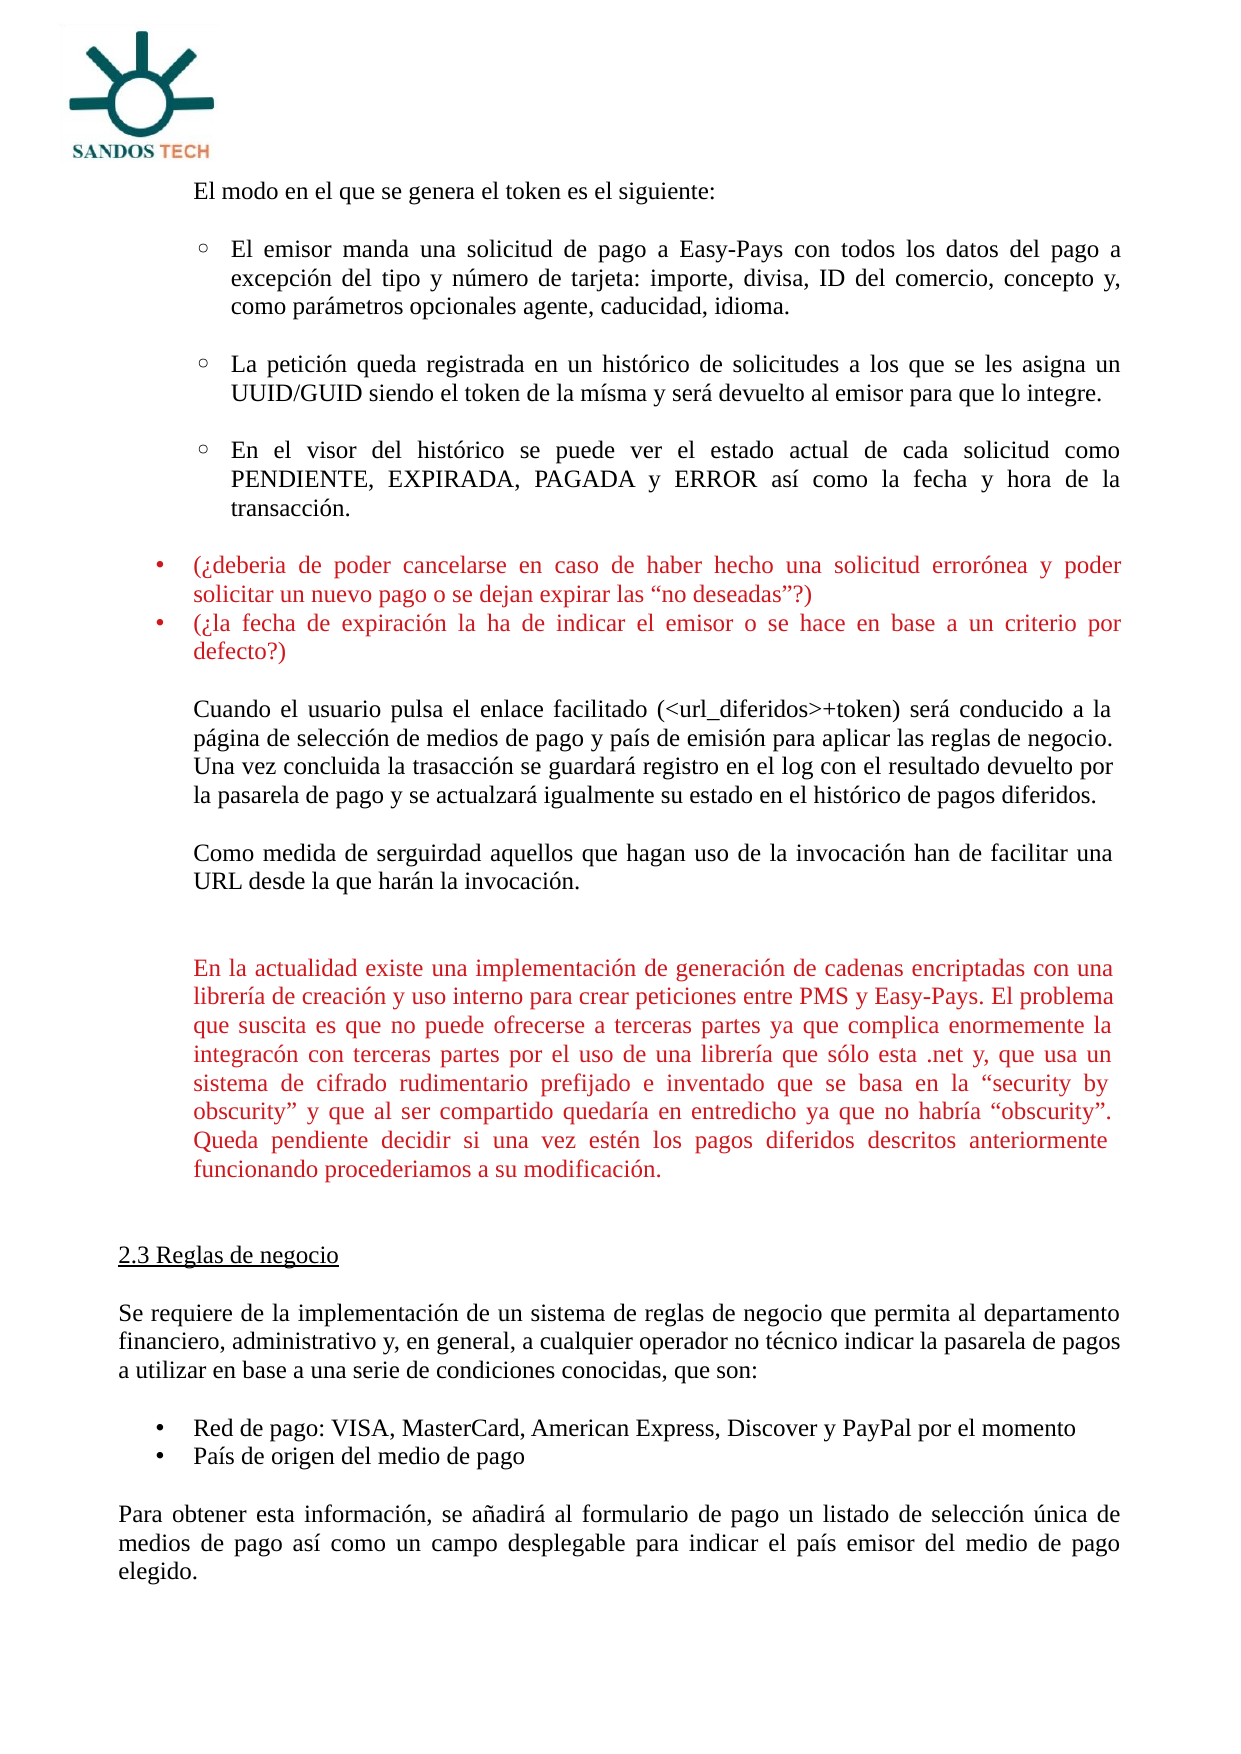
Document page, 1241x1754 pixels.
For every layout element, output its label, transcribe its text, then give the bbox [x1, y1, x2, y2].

text Cuando el usuario pulsa el enlace facilitado (<url_diferidos>+token) será conducido a la página de selección de medios de pago y país de emisión para aplicar las reglas de negocio. Una vez concluida la trasacción se guardará registro en el log con el resultado devuelto por la pasarela de pago y se actualzará igualmente su estado en el histórico de pagos diferidos. [118, 694, 1122, 809]
list (¿deberia de poder cancelarse en caso de haber hecho una solicitud errorónea y poder solicitar un nuevo pago o se dejan expirar las “no deseadas”?) [156, 550, 1122, 608]
list El modo en el que se genera el token es el siguiente: [156, 176, 1122, 205]
text Se requiere de la implementación de un sistema de reglas de negocio que permita al departamento financiero, administrativo y, en general, a cualquier operador no técnico indicar la pasarela de pagos a utilizar en base a una serie de condiciones conocidas, que son: [118, 1298, 1122, 1384]
list El emisor manda una solicitud de pago a Easy-Pays con todos los datos del pago a excepción del tipo y número de tarjeta: importe, divisa, ID del comercio, concepto y, como parámetros opcionales agente, caducidad, idioma. [193, 234, 1122, 320]
picture [50, 21, 228, 176]
list País de origen del medio de pago [156, 1441, 1122, 1470]
text Para obtener esta información, se añadirá al formulario de pago un listado de selección única de medios de pago así como un campo desplegable para indicar el país emisor del medio de pago elegido. [118, 1499, 1122, 1585]
list La petición queda registrada en un histórico de solicitudes a los que se les asigna un UUID/GUID siendo el token de la mísma y será devuelto al emisor para que lo integre. [193, 349, 1122, 406]
text 2.3 Reglas de negocio [118, 1240, 1122, 1269]
list Red de pago: VISA, MasterCard, American Express, Discover y PayPal por el momento [156, 1413, 1122, 1441]
text Como medida de serguirdad aquellos que hagan uso de la invocación han de facilitar una URL desde la que harán la invocación. [118, 838, 1122, 895]
text En la actualidad existe una implementación de generación de cadenas encriptadas con una librería de creación y uso interno para crear peticiones entre PMS y Easy-Pays. El problema que suscita es que no puede ofrecerse a terceras partes ya que complica enormemente la integracón con terceras partes por el uso de una librería que sólo esta .net y, que usa un sistema de cifrado rudimentario prefijado e inventado que se basa en la “security by obscurity” y que al ser compartido quedaría en entredicho ya que no habría “obscurity”. Queda pendiente decidir si una vez estén los pagos diferidos descritos anteriormente funcionando procederiamos a su modificación. [118, 953, 1122, 1183]
list En el visor del histórico se puede ver el estado actual de cada solicitud como PENDIENTE, EXPIRADA, PAGADA y ERROR así como la fecha y hora de la transacción. [193, 435, 1122, 521]
list (¿la fecha de expiración la ha de indicar el emisor o se hace en base a un criterio por defecto?) [156, 608, 1122, 665]
